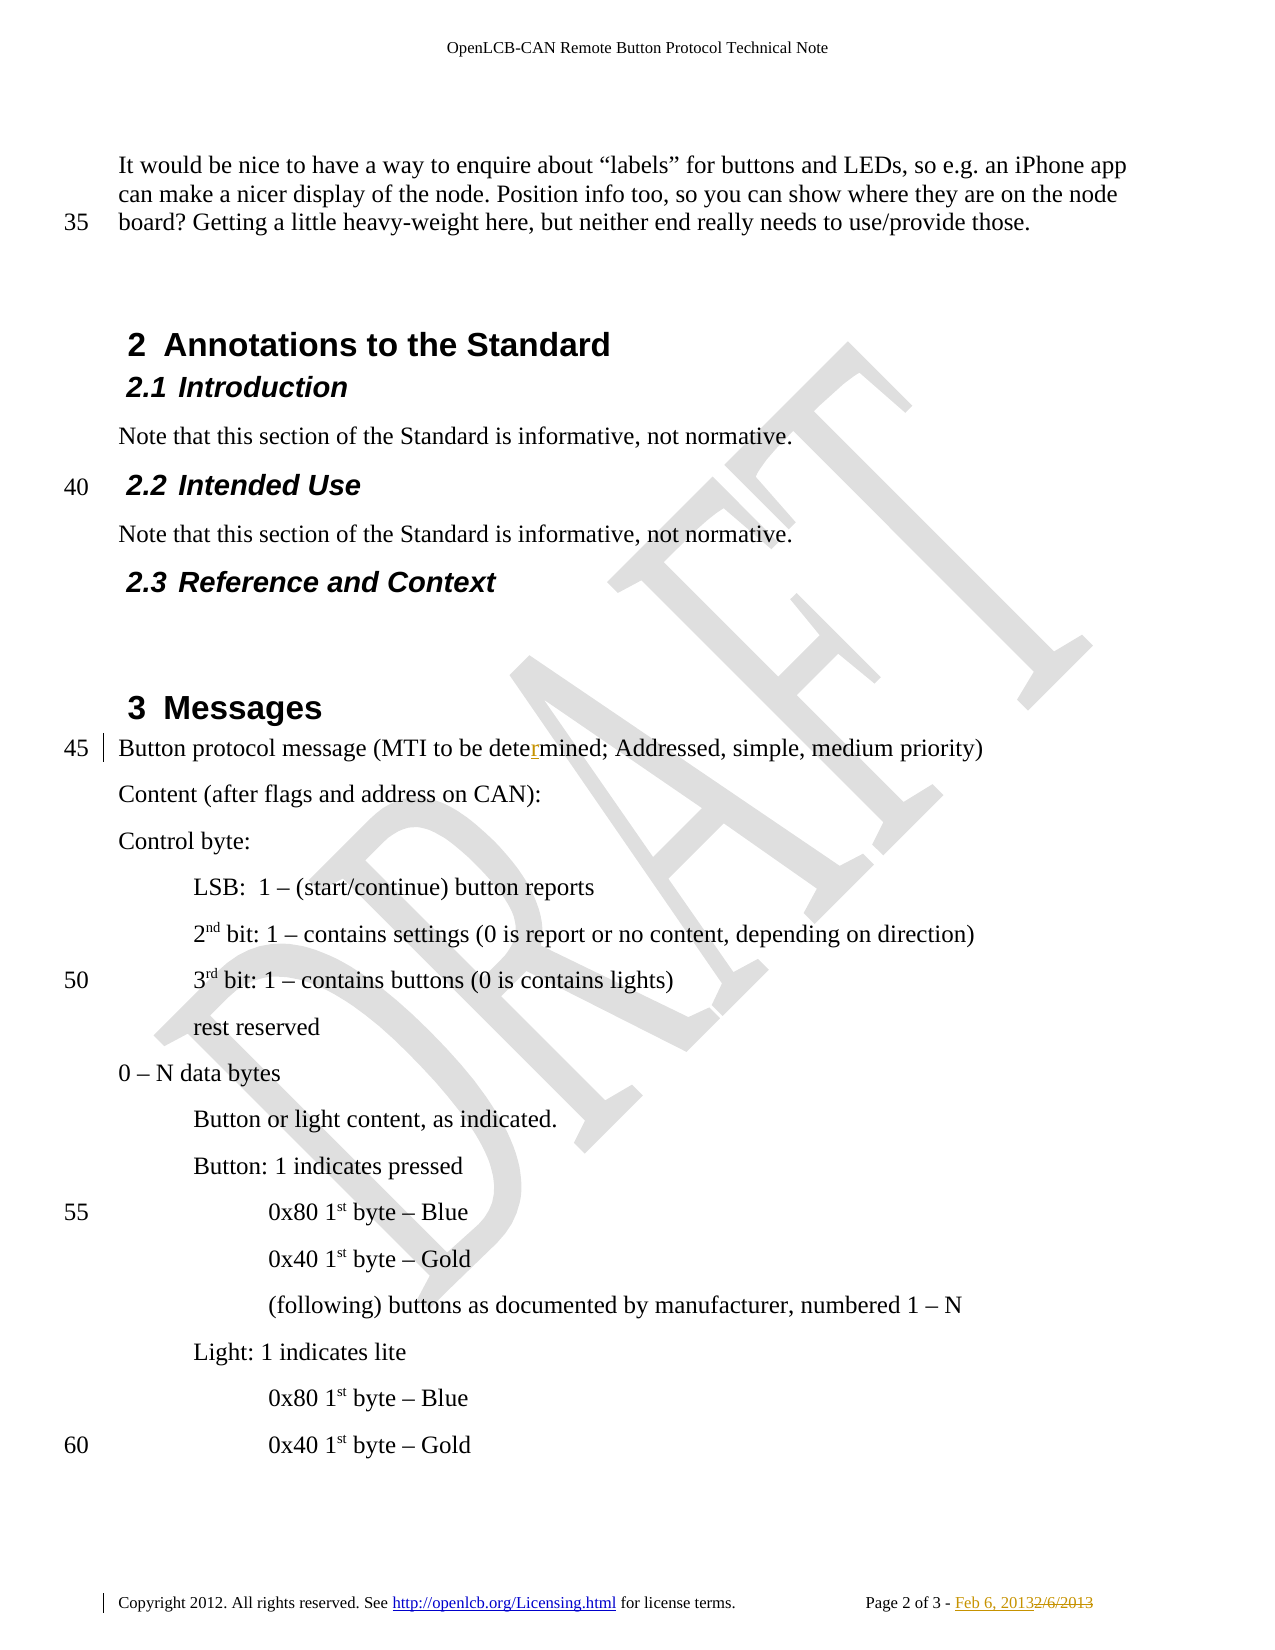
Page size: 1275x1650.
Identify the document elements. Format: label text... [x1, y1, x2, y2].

subtitle [580, 688, 787, 727]
text 3rd bit: 1 – contains buttons (0 is contains lights) [505, 972, 569, 994]
text 0 – N data bytes [564, 1058, 1157, 1087]
subtitle [878, 370, 1157, 404]
subtitle [872, 468, 1157, 501]
text LSB: 1 – (start/continue) button reports [118, 872, 364, 901]
text 0x80 1st byte – Blue [511, 1197, 1157, 1226]
text Light: 1 indicates lite [118, 1337, 1157, 1366]
text [783, 826, 880, 854]
text Button protocol message (MTI to be determined; Addressed, simple, medium priority) [836, 733, 1157, 762]
text Button: 1 indicates pressed [516, 1151, 1157, 1180]
subtitle [757, 468, 862, 501]
text (following) buttons as documented by manufacturer, numbered 1 – N [118, 1290, 1157, 1319]
text Button: 1 indicates pressed [347, 1151, 493, 1180]
text 3rd bit: 1 – contains buttons (0 is contains lights) [234, 977, 332, 994]
text 2nd bit: 1 – contains settings (0 is report or no content, depending on direction) [698, 919, 1157, 947]
text Control byte: [118, 826, 361, 854]
text 3rd bit: 1 – contains buttons (0 is contains lights) [118, 965, 223, 994]
subtitle Reference and Context [118, 566, 659, 599]
text Note that this section of the Standard is informative, not normative. [756, 519, 909, 548]
text [373, 828, 463, 854]
text LSB: 1 – (start/continue) button reports [839, 872, 1157, 901]
text 0x80 1st byte – Blue [393, 1197, 493, 1226]
subtitle Intended Use [118, 468, 759, 501]
text 2nd bit: 1 – contains settings (0 is report or no content, depending on direction) [425, 919, 515, 947]
text [714, 779, 868, 808]
text Button or light content, as indicated. [492, 1104, 584, 1133]
text 0x40 1st byte – Gold [118, 1430, 1157, 1458]
text It would be nice to have a way to enquire about “labels” for buttons and LEDs, so e.g. an iPhone app can make a nicer display of the node. Position info too, so you can show where they are on the node board? Getting a little heavy-weight here, but neither end really needs to use/provide those. [118, 150, 1157, 236]
text Button or light content, as indicated. [607, 1104, 1157, 1133]
text Content (after flags and address on CAN): [118, 779, 600, 808]
text 2nd bit: 1 – contains settings (0 is report or no content, depending on direction) [118, 919, 410, 947]
text [479, 826, 632, 854]
text 0x40 1st byte – Gold [467, 1244, 1157, 1273]
subtitle [547, 703, 582, 727]
subtitle Messages [118, 688, 544, 727]
subtitle [798, 688, 1157, 727]
text [886, 826, 1157, 854]
text Note that this section of the Standard is informative, not normative. [680, 519, 768, 548]
text 2nd bit: 1 – contains settings (0 is report or no content, depending on direction) [541, 919, 696, 947]
text [600, 779, 700, 808]
subtitle Annotations to the Standard [118, 325, 1157, 364]
text Button: 1 indicates pressed [118, 1151, 333, 1180]
text Note that this section of the Standard is informative, not normative. [118, 421, 767, 450]
text Note that this section of the Standard is informative, not normative. [923, 519, 1157, 548]
text Button protocol message (MTI to be determined; Addressed, simple, medium priority) [646, 733, 822, 762]
text Button or light content, as indicated. [300, 1104, 473, 1133]
text rest reserved [411, 1012, 503, 1040]
text [695, 826, 766, 854]
text 0x40 1st byte – Gold [118, 1244, 426, 1273]
text rest reserved [700, 1012, 1157, 1040]
subtitle [823, 374, 894, 404]
text 0 – N data bytes [254, 1058, 438, 1087]
text rest reserved [118, 1012, 175, 1040]
text LSB: 1 – (start/continue) button reports [670, 872, 816, 901]
text [633, 826, 683, 854]
text 0x80 1st byte – Blue [118, 1383, 1157, 1412]
text Note that this section of the Standard is informative, not normative. [118, 519, 669, 548]
text 3rd bit: 1 – contains buttons (0 is contains lights) [746, 965, 1157, 994]
text LSB: 1 – (start/continue) button reports [378, 872, 505, 901]
text 3rd bit: 1 – contains buttons (0 is contains lights) [350, 965, 457, 994]
text 0 – N data bytes [456, 1058, 550, 1087]
subtitle [669, 566, 960, 599]
text LSB: 1 – (start/continue) button reports [521, 872, 664, 901]
text 3rd bit: 1 – contains buttons (0 is contains lights) [584, 965, 721, 994]
text [882, 779, 1157, 808]
text Button protocol message (MTI to be determined; Addressed, simple, medium priority) [118, 733, 568, 762]
text 0 – N data bytes [118, 1058, 240, 1087]
text rest reserved [211, 1012, 393, 1040]
text Note that this section of the Standard is informative, not normative. [825, 421, 1157, 450]
text Button or light content, as indicated. [118, 1104, 286, 1133]
text Button protocol message (MTI to be determined; Addressed, simple, medium priority) [568, 733, 633, 762]
subtitle Introduction [118, 370, 818, 404]
text 0x80 1st byte – Blue [118, 1197, 379, 1226]
subtitle [970, 566, 1157, 599]
text rest reserved [518, 1012, 660, 1040]
